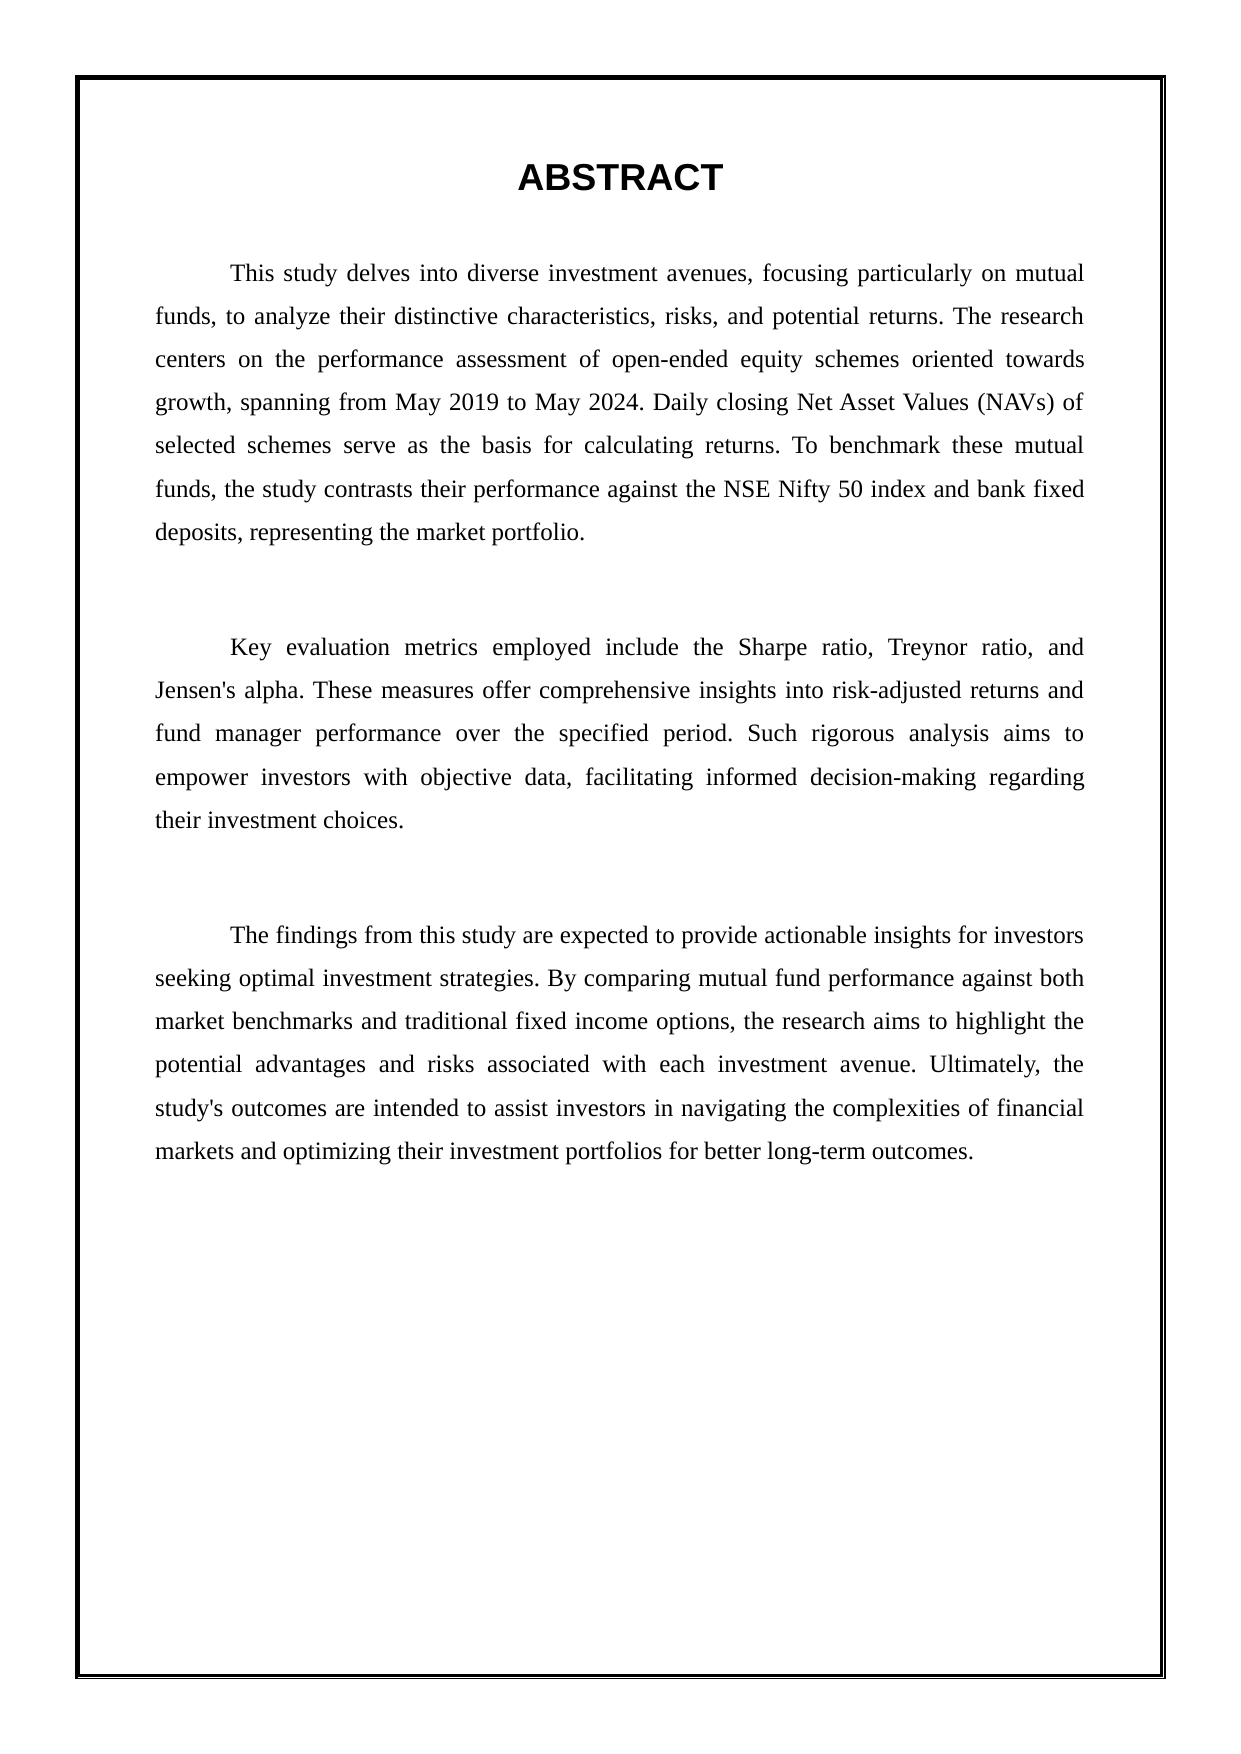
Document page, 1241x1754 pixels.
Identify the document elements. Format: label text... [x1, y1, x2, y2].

subtitle ABSTRACT [155, 155, 1085, 198]
text Key evaluation metrics employed include the Sharpe ratio, Treynor ratio, and Jensen's alpha. These measures offer comprehensive insights into risk-adjusted returns and fund manager performance over the specified period. Such rigorous analysis aims to empower investors with objective data, facilitating informed decision-making regarding their investment choices. [155, 632, 1085, 833]
text The findings from this study are expected to provide actionable insights for investors seeking optimal investment strategies. By comparing mutual fund performance against both market benchmarks and traditional fixed income options, the research aims to highlight the potential advantages and risks associated with each investment avenue. Ultimately, the study's outcomes are intended to assist investors in navigating the complexities of financial markets and optimizing their investment portfolios for better long-term outcomes. [155, 920, 1085, 1164]
text This study delves into diverse investment avenues, focusing particularly on mutual funds, to analyze their distinctive characteristics, risks, and potential returns. The research centers on the performance assessment of open-ended equity schemes oriented towards growth, spanning from May 2019 to May 2024. Daily closing Net Asset Values (NAVs) of selected schemes serve as the basis for calculating returns. To benchmark these mutual funds, the study contrasts their performance against the NSE Nifty 50 index and bank fixed deposits, representing the market portfolio. [155, 258, 1085, 546]
